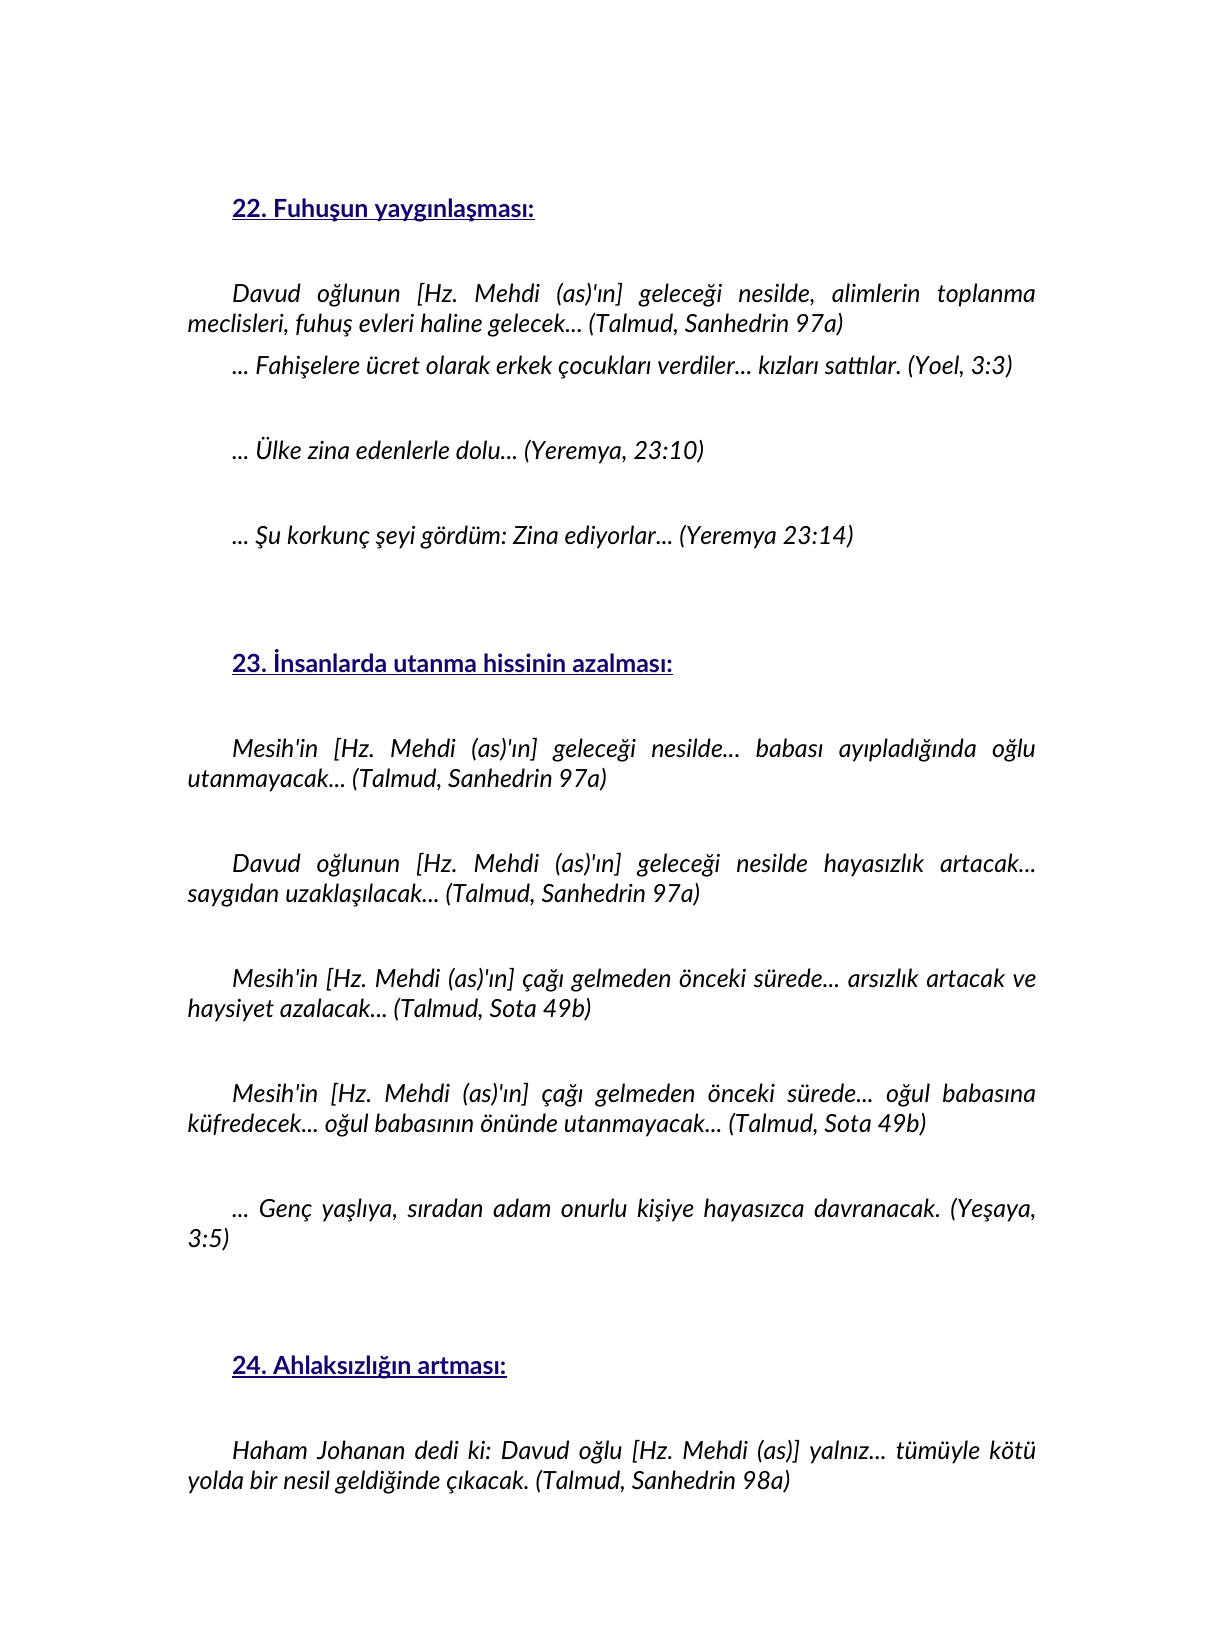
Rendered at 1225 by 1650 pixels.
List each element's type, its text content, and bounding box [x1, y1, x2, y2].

text ... Fahişelere ücret olarak erkek çocukları verdiler... kızları sattılar. (Yoel, 3:3) [187, 350, 1037, 380]
text Mesih'in [Hz. Mehdi (as)'ın] geleceği nesilde... babası ayıpladığında oğlu utanmayacak... (Talmud, Sanhedrin 97a) [187, 732, 1037, 792]
text Mesih'in [Hz. Mehdi (as)'ın] çağı gelmeden önceki sürede... arsızlık artacak ve haysiyet azalacak... (Talmud, Sota 49b) [187, 962, 1037, 1022]
text Haham Johanan dedi ki: Davud oğlu [Hz. Mehdi (as)] yalnız... tümüyle kötü yolda bir nesil geldiğinde çıkacak. (Talmud, Sanhedrin 98a) [187, 1435, 1037, 1495]
text 24. Ahlaksızlığın artması: [187, 1350, 1037, 1380]
text Davud oğlunun [Hz. Mehdi (as)'ın] geleceği nesilde hayasızlık artacak... saygıdan uzaklaşılacak... (Talmud, Sanhedrin 97a) [187, 847, 1037, 907]
text 23. İnsanlarda utanma hissinin azalması: [187, 647, 1037, 677]
text ... Ülke zina edenlerle dolu... (Yeremya, 23:10) [187, 435, 1037, 465]
text ... Şu korkunç şeyi gördüm: Zina ediyorlar... (Yeremya 23:14) [187, 520, 1037, 550]
text ... Genç yaşlıya, sıradan adam onurlu kişiye hayasızca davranacak. (Yeşaya, 3:5) [187, 1192, 1037, 1252]
text Mesih'in [Hz. Mehdi (as)'ın] çağı gelmeden önceki sürede... oğul babasına küfredecek... oğul babasının önünde utanmayacak... (Talmud, Sota 49b) [187, 1077, 1037, 1137]
text Davud oğlunun [Hz. Mehdi (as)'ın] geleceği nesilde, alimlerin toplanma meclisleri, fuhuş evleri haline gelecek... (Talmud, Sanhedrin 97a) [187, 277, 1037, 337]
text 22. Fuhuşun yaygınlaşması: [187, 192, 1037, 222]
